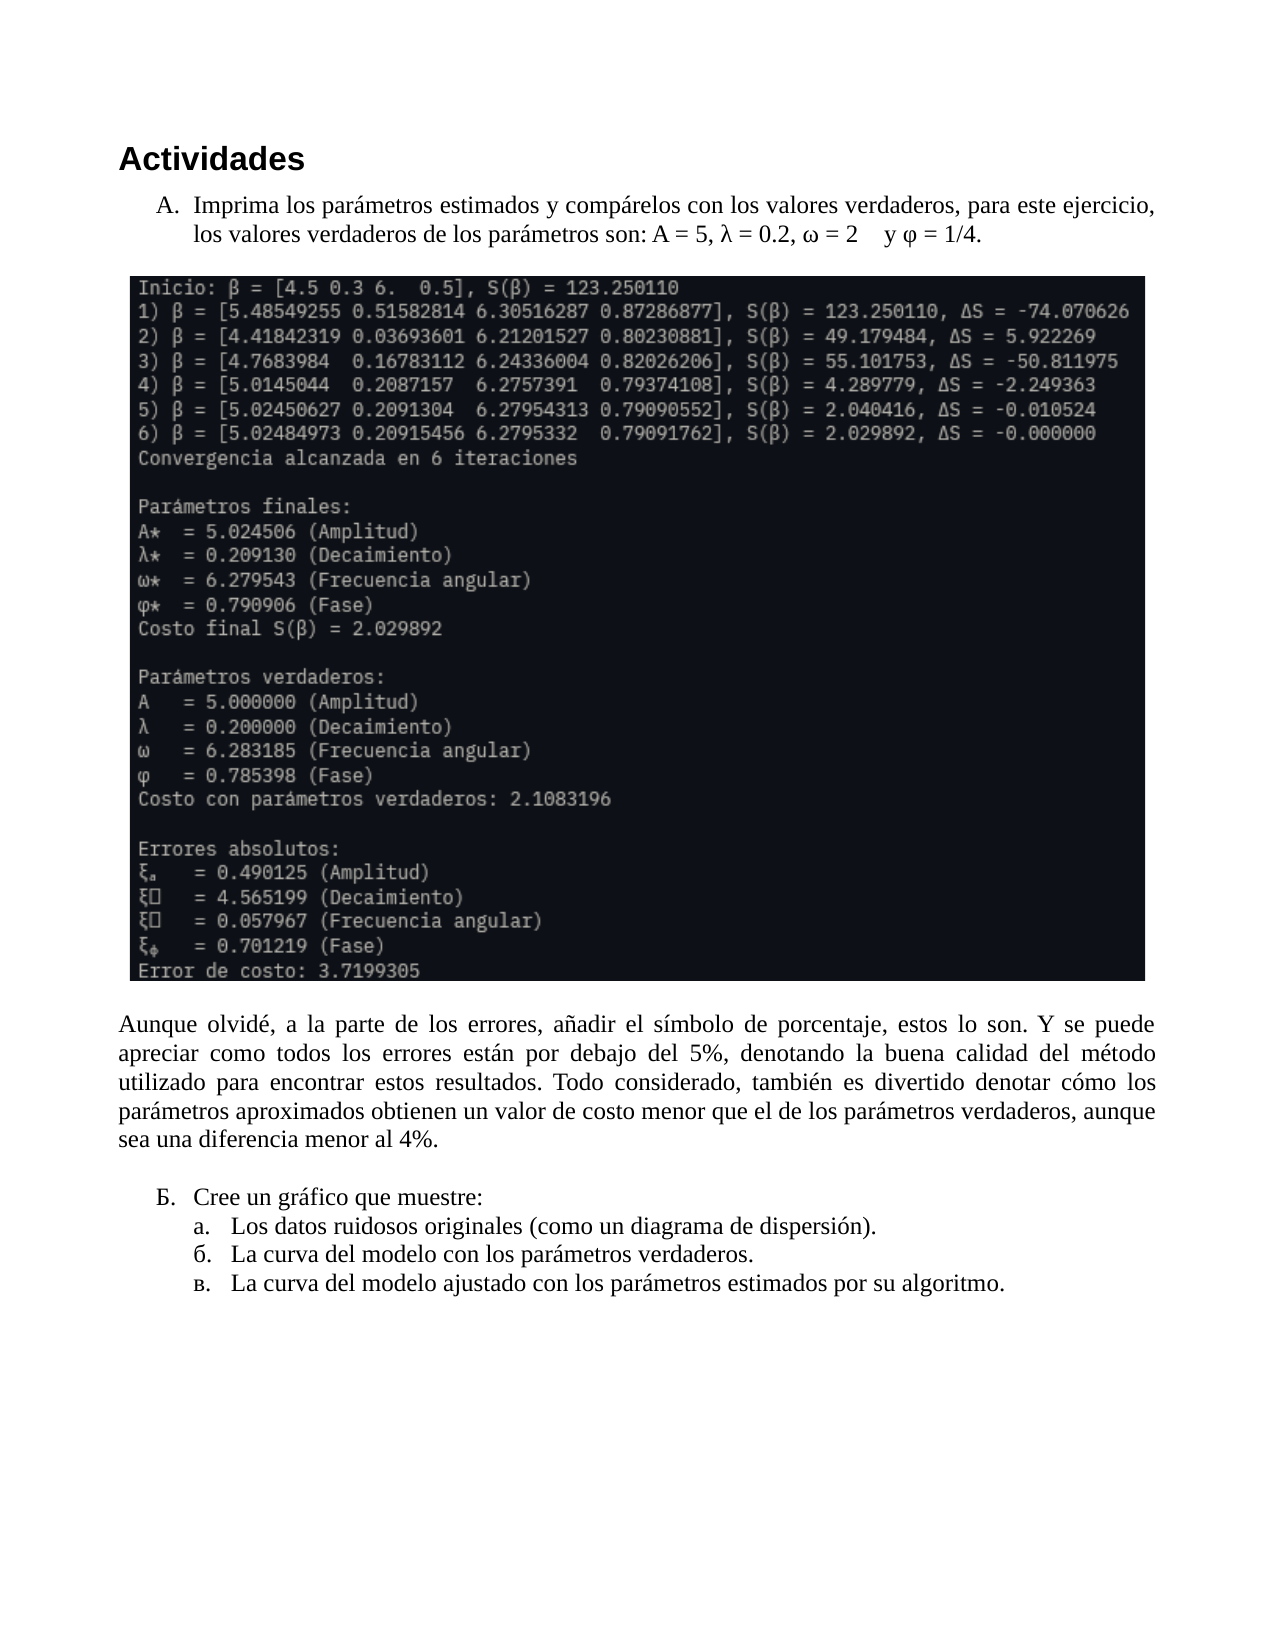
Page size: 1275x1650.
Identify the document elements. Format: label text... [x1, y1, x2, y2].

text Aunque olvidé, a la parte de los errores, añadir el símbolo de porcentaje, estos lo son. Y se puede apreciar como todos los errores están por debajo del 5%, denotando la buena calidad del método utilizado para encontrar estos resultados. Todo considerado, también es divertido denotar cómo los parámetros aproximados obtienen un valor de costo menor que el de los parámetros verdaderos, aunque sea una diferencia menor al 4%. [118, 1009, 1157, 1153]
list La curva del modelo ajustado con los parámetros estimados por su algoritmo. [193, 1268, 1157, 1297]
list La curva del modelo con los parámetros verdaderos. [193, 1239, 1157, 1268]
list Cree un gráfico que muestre: [156, 1182, 1157, 1211]
list Los datos ruidosos originales (como un diagrama de dispersión). [193, 1211, 1157, 1239]
list Imprima los parámetros estimados y compárelos con los valores verdaderos, para este ejercicio, los valores verdaderos de los parámetros son: A = 5, λ = 0.2, ω = 2𝜋 y φ = 1/4. [156, 190, 1157, 247]
subtitle Actividades [118, 139, 1157, 177]
picture [129, 276, 1146, 981]
